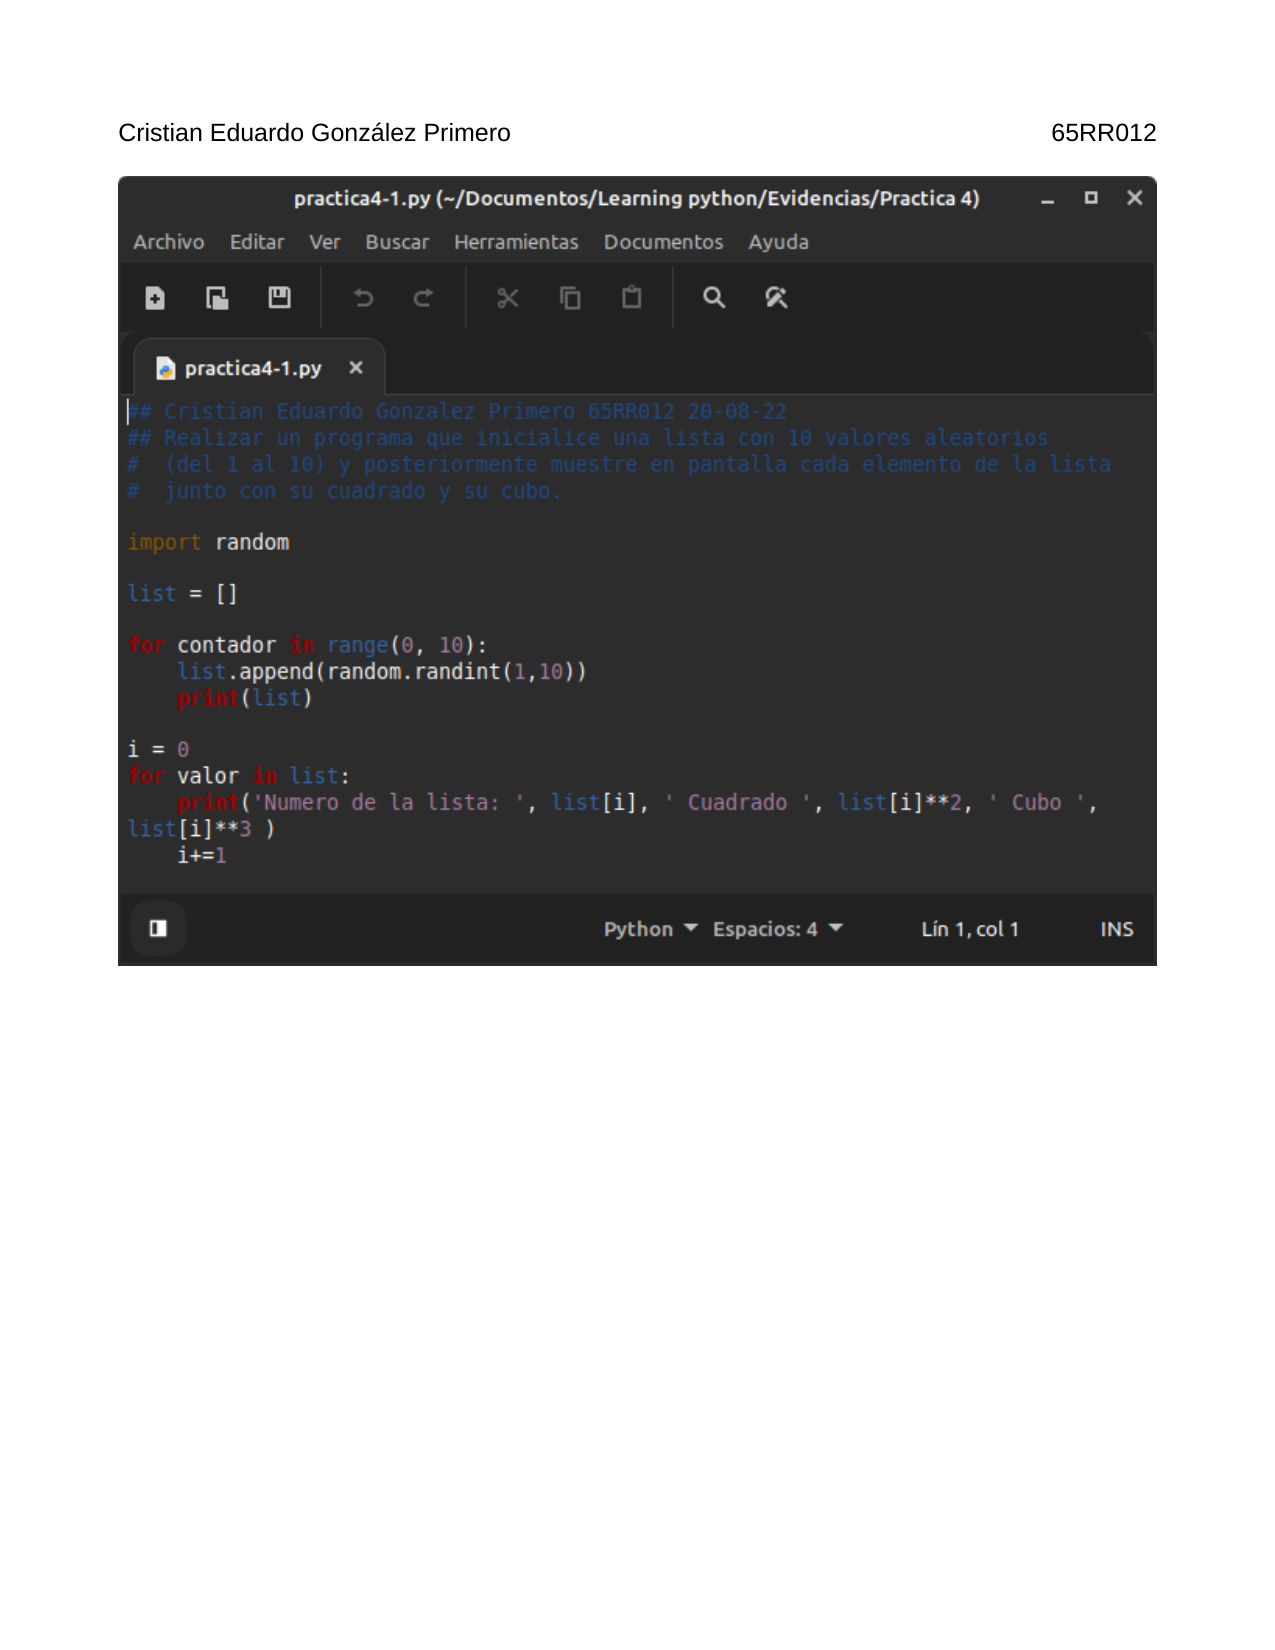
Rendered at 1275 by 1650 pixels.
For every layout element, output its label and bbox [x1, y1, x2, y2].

picture [118, 176, 1157, 966]
